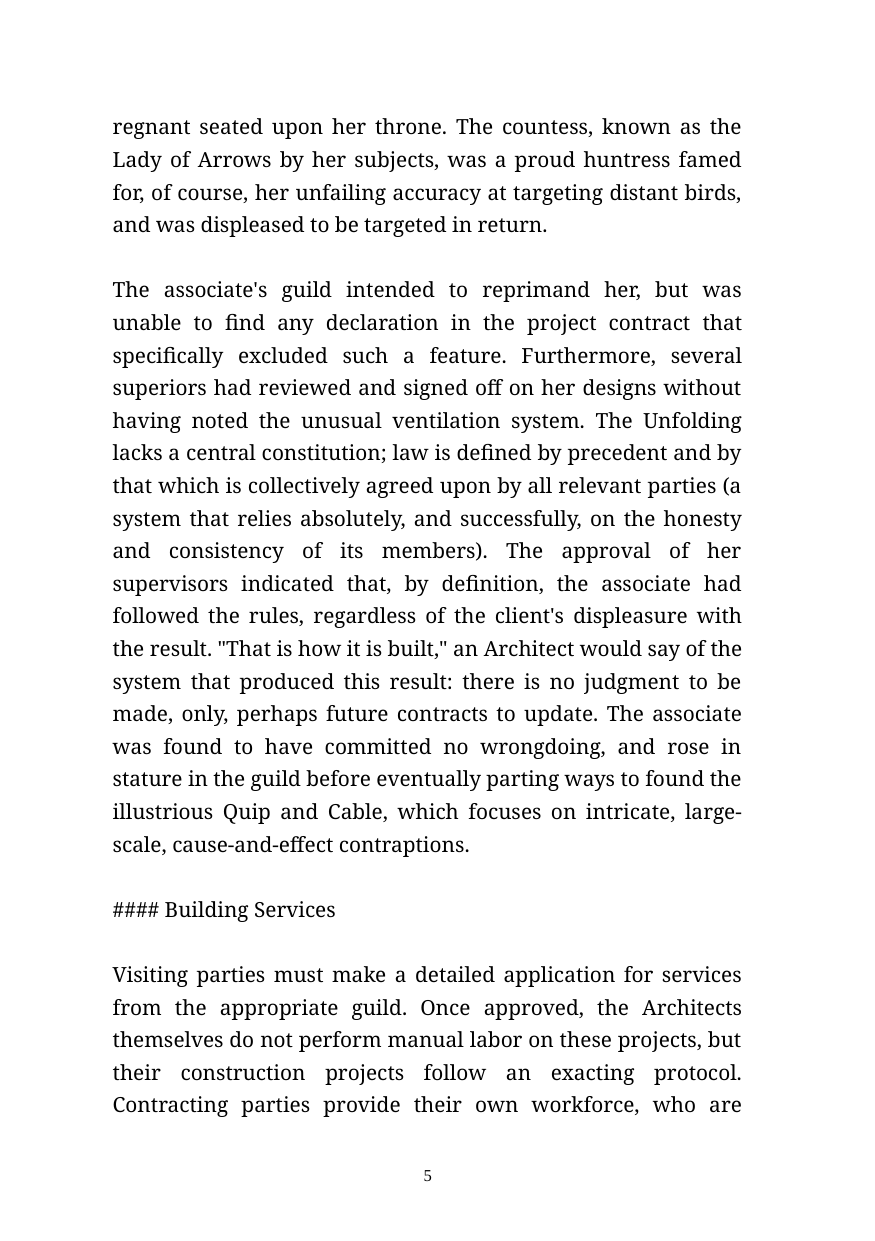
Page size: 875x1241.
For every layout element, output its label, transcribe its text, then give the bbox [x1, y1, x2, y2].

text Visiting parties must make a detailed application for services from the appropriate guild. Once approved, the Architects themselves do not perform manual labor on these projects, but their construction projects follow an exacting protocol. Contracting parties provide their own workforce, who are [112, 960, 742, 1119]
text The associate's guild intended to reprimand her, but was unable to find any declaration in the project contract that specifically excluded such a feature. Furthermore, several superiors had reviewed and signed off on her designs without having noted the unusual ventilation system. The Unfolding lacks a central constitution; law is defined by precedent and by that which is collectively agreed upon by all relevant parties (a system that relies absolutely, and successfully, on the honesty and consistency of its members). The approval of her supervisors indicated that, by definition, the associate had followed the rules, regardless of the client's displeasure with the result. "That is how it is built," an Architect would say of the system that produced this result: there is no judgment to be made, only, perhaps future contracts to update. The associate was found to have committed no wrongdoing, and rose in stature in the guild before eventually parting ways to found the illustrious Quip and Cable, which focuses on intricate, large-scale, cause-and-effect contraptions. [112, 276, 742, 858]
text regnant seated upon her throne. The countess, known as the Lady of Arrows by her subjects, was a proud huntress famed for, of course, her unfailing accuracy at targeting distant birds, and was displeased to be targeted in return. [112, 112, 742, 239]
text #### Building Services [112, 895, 742, 923]
